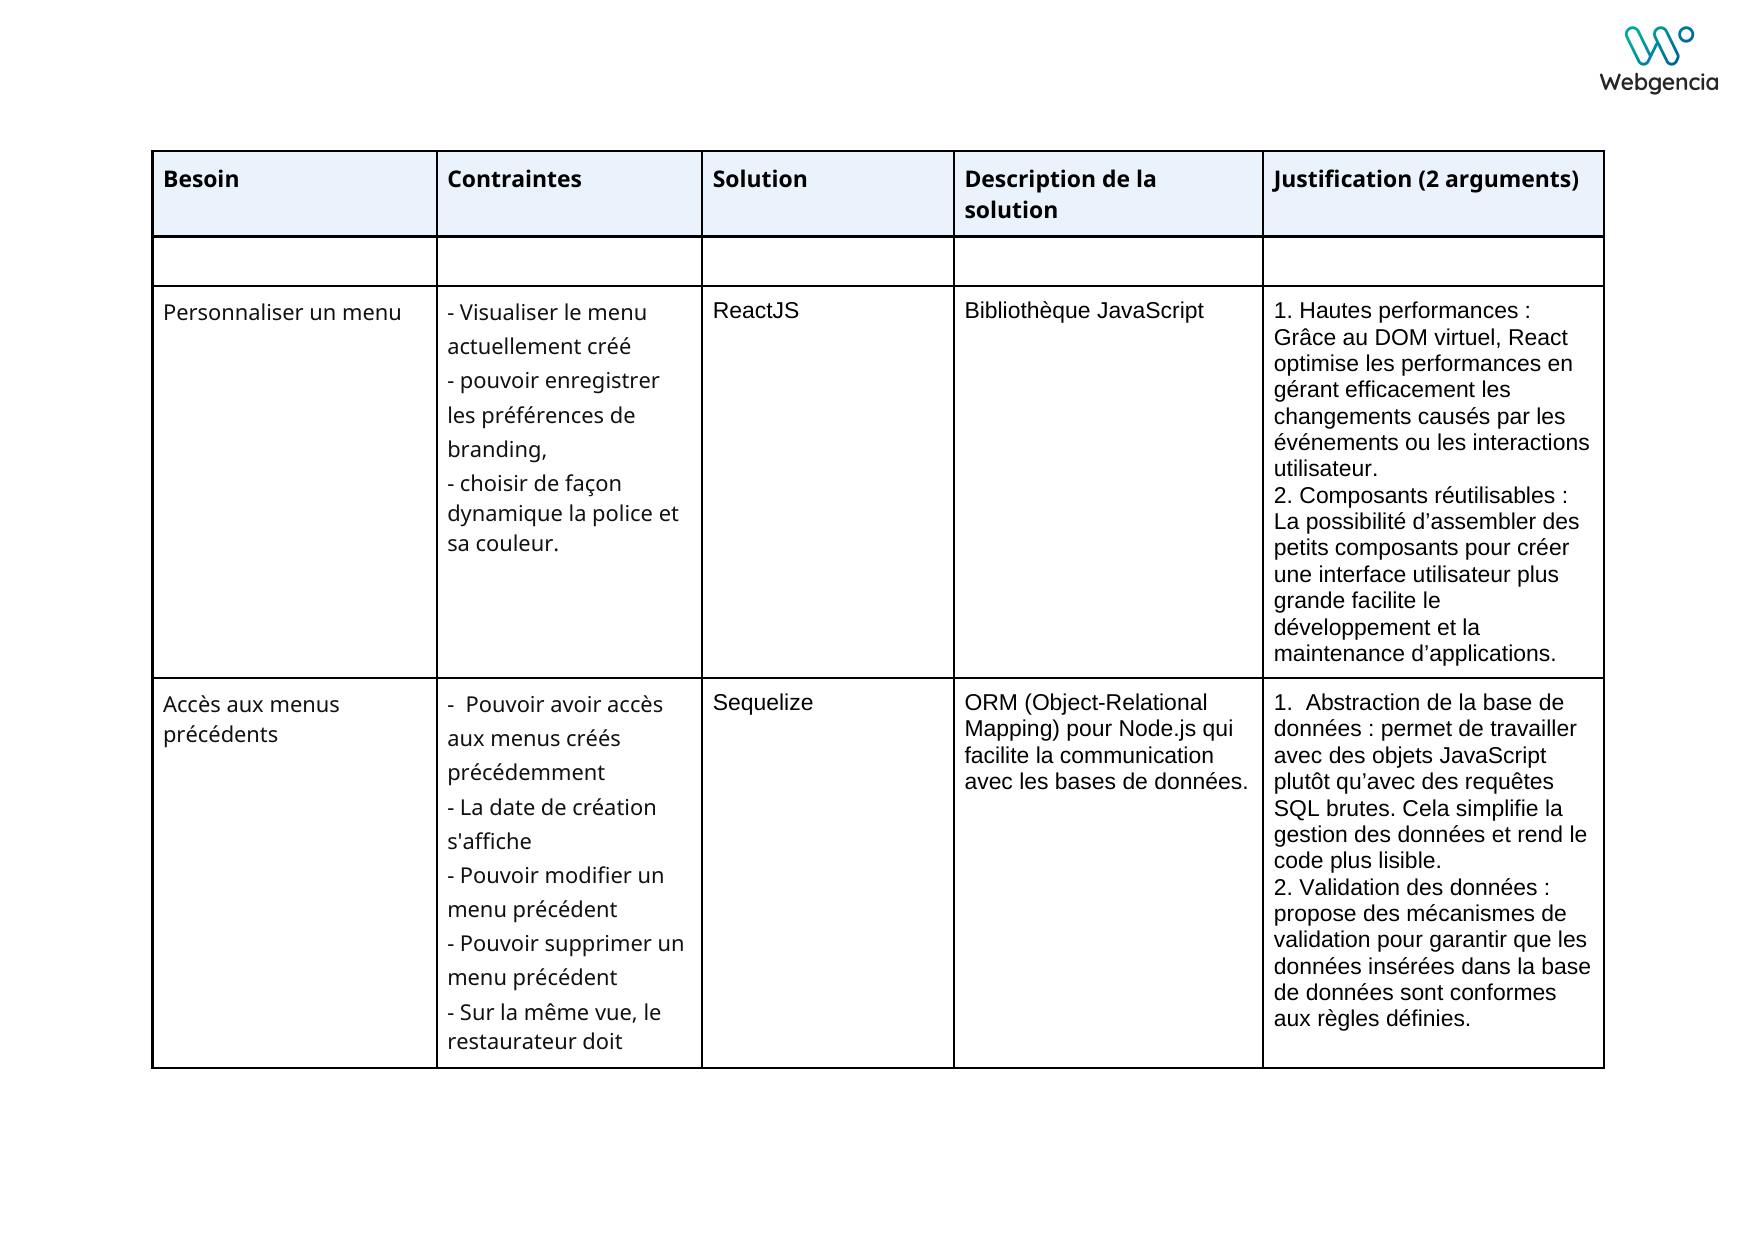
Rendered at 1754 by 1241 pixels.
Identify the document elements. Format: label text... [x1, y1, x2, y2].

picture [1580, 20, 1739, 101]
table_header Solution [703, 152, 953, 235]
table_cell ReactJS [703, 287, 953, 677]
table_cell Accès aux menus précédents [154, 679, 436, 1067]
table_cell - Pouvoir avoir accès aux menus créés précédemment - La date de création s'affiche - Pouvoir modifier un menu précédent - Pouvoir supprimer un menu précédent - Sur la même vue, le restaurateur doit [438, 679, 701, 1067]
table_header Justification (2 arguments) [1264, 152, 1603, 235]
table_header Description de la solution [955, 152, 1262, 235]
table_cell [955, 238, 1262, 285]
table_cell 1. Abstraction de la base de données : permet de travailler avec des objets JavaScript plutôt qu’avec des requêtes SQL brutes. Cela simplifie la gestion des données et rend le code plus lisible. 2. Validation des données : propose des mécanismes de validation pour garantir que les données insérées dans la base de données sont conformes aux règles définies. [1264, 679, 1603, 1067]
table_header Contraintes [438, 152, 701, 235]
table_cell - Visualiser le menu actuellement créé - pouvoir enregistrer les préférences de branding, - choisir de façon dynamique la police et sa couleur. [438, 287, 701, 677]
table_cell [438, 238, 701, 285]
table_cell Bibliothèque JavaScript [955, 287, 1262, 677]
table_cell [1264, 238, 1603, 285]
table_cell [154, 238, 436, 285]
table_cell ORM (Object-Relational Mapping) pour Node.js qui facilite la communication avec les bases de données. [955, 679, 1262, 1067]
table_cell 1. Hautes performances : Grâce au DOM virtuel, React optimise les performances en gérant efficacement les changements causés par les événements ou les interactions utilisateur. 2. Composants réutilisables : La possibilité d’assembler des petits composants pour créer une interface utilisateur plus grande facilite le développement et la maintenance d’applications. [1264, 287, 1603, 677]
table_cell [703, 238, 953, 285]
table_header Besoin [154, 152, 436, 235]
table_cell Sequelize [703, 679, 953, 1067]
table_cell Personnaliser un menu [154, 287, 436, 677]
